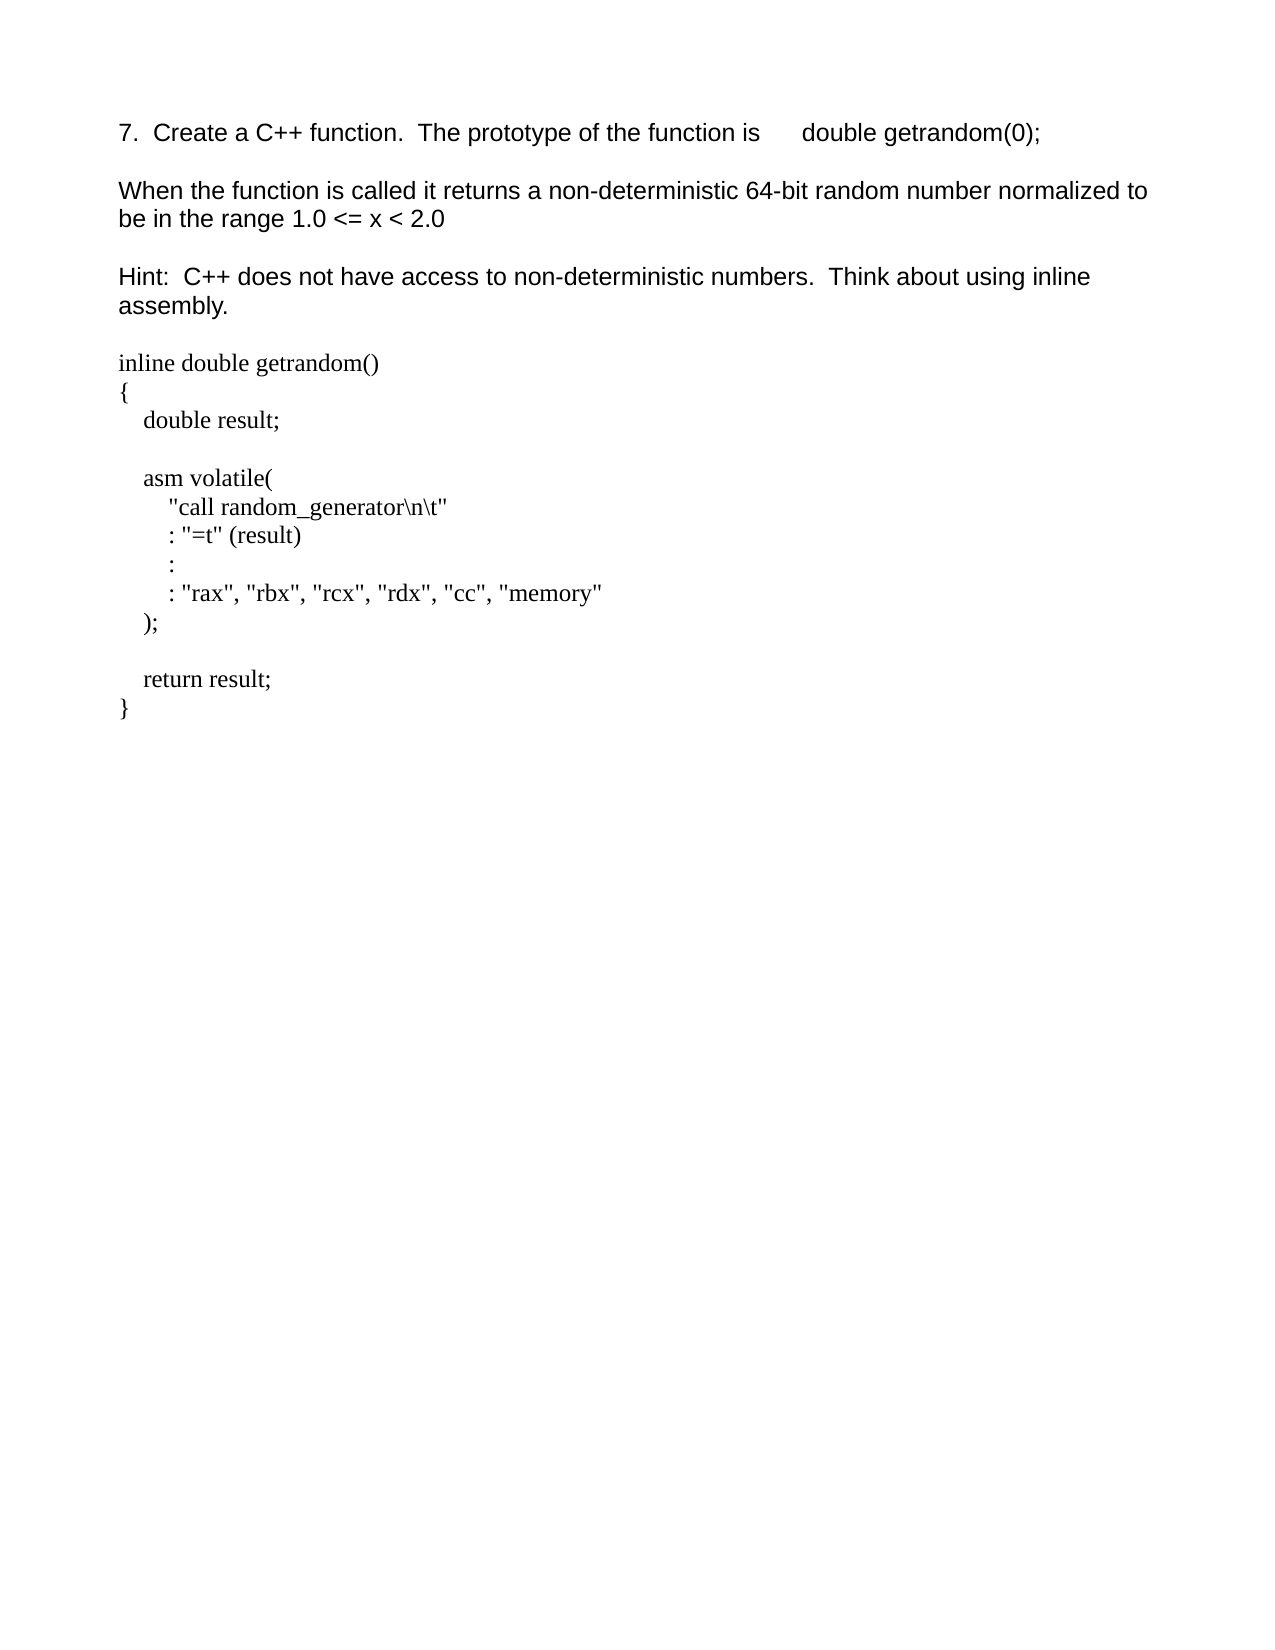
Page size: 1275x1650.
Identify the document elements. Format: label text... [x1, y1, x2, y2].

text When the function is called it returns a non-deterministic 64-bit random number normalized to be in the range 1.0 <= x < 2.0 [118, 176, 1157, 233]
text 7. Create a C++ function. The prototype of the function is double getrandom(0); [118, 118, 1157, 147]
text ); [118, 607, 1157, 636]
text : "rax", "rbx", "rcx", "rdx", "cc", "memory" [118, 578, 1157, 607]
text : "=t" (result) [118, 521, 1157, 549]
text "call random_generator\n\t" [118, 492, 1157, 521]
text } [118, 693, 1157, 722]
text return result; [118, 664, 1157, 693]
text : [118, 549, 1157, 578]
text { [118, 377, 1157, 406]
text double result; [118, 406, 1157, 434]
text inline double getrandom() [118, 348, 1157, 377]
text Hint: C++ does not have access to non-deterministic numbers. Think about using inline assembly. [118, 262, 1157, 319]
text asm volatile( [118, 463, 1157, 492]
